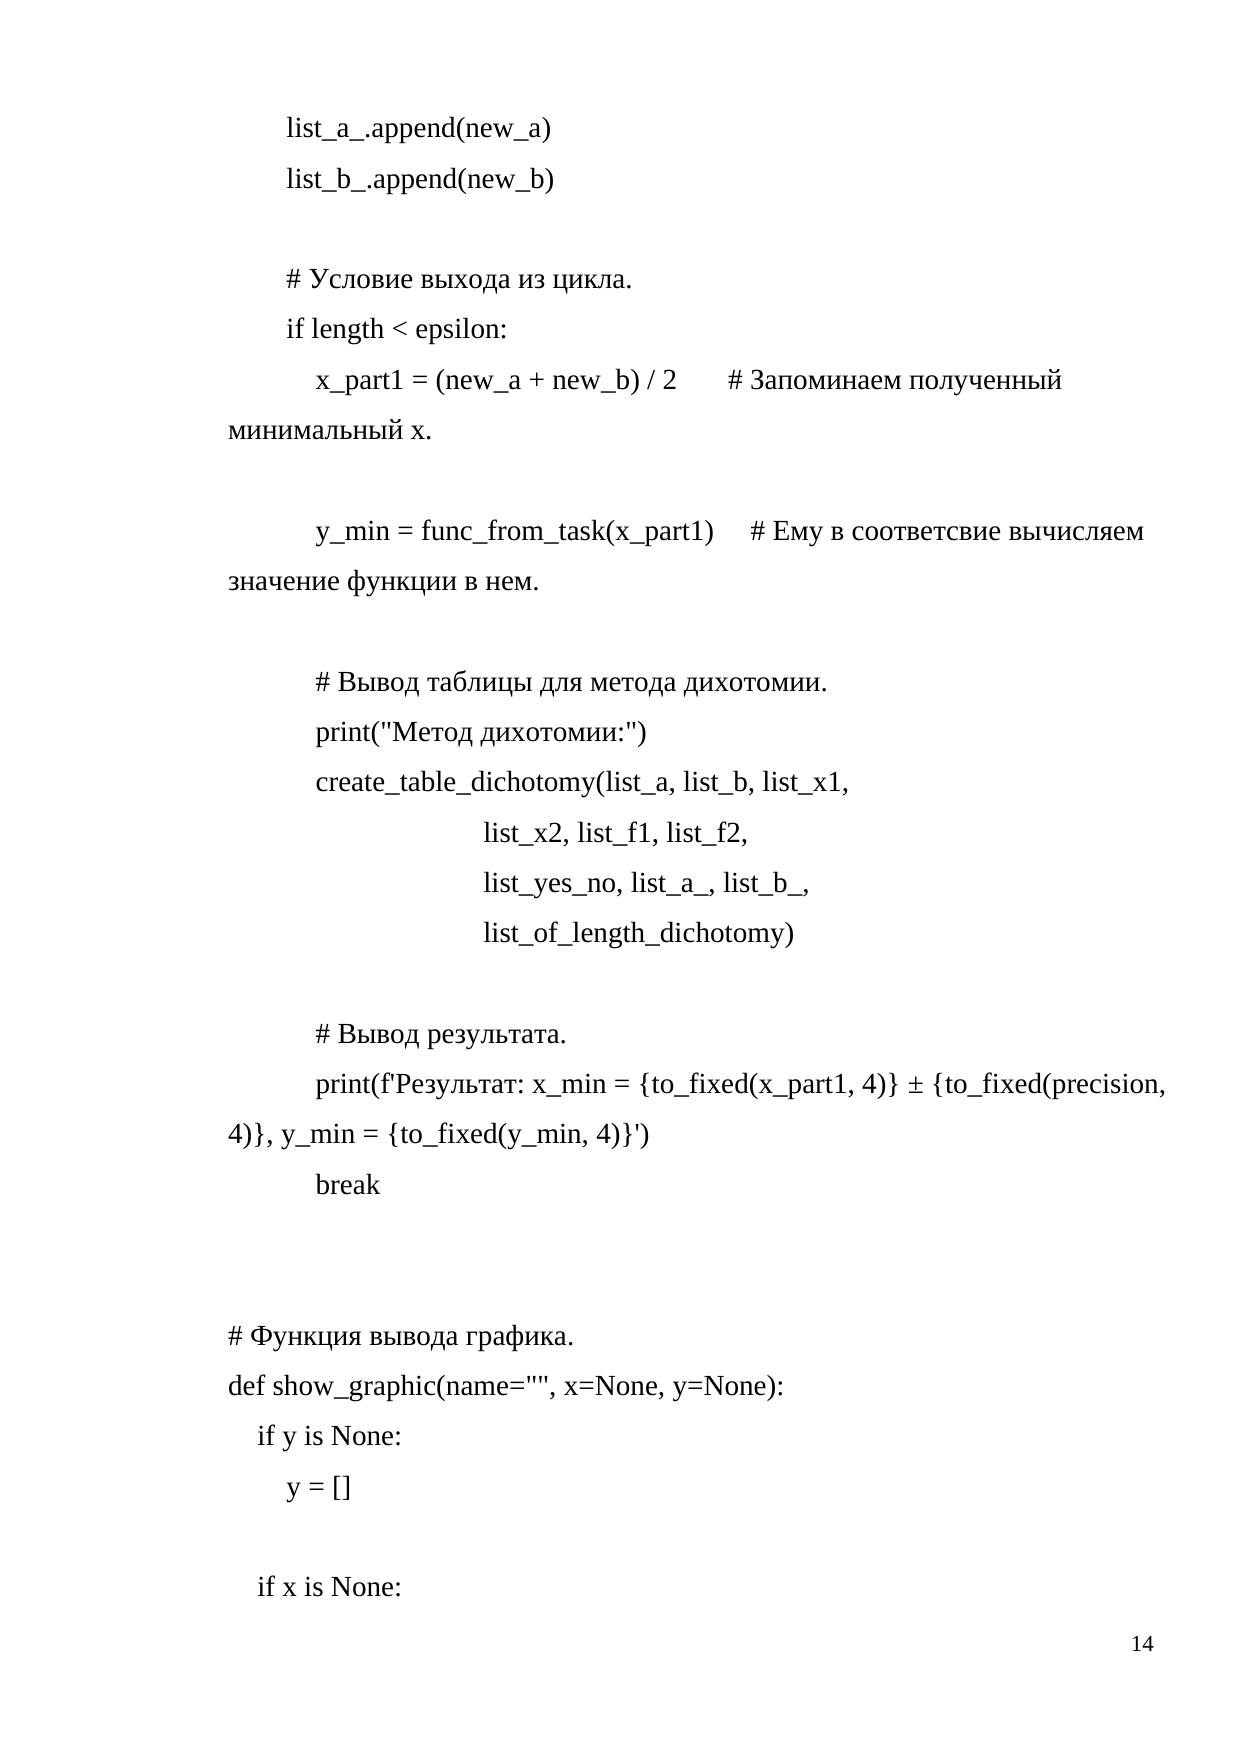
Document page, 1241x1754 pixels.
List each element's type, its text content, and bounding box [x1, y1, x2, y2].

text # Вывод результата. [228, 1016, 1176, 1049]
text create_table_dichotomy(list_a, list_b, list_x1, [228, 764, 1176, 798]
text list_b_.append(new_b) [228, 161, 1176, 194]
text x_part1 = (new_a + new_b) / 2 # Запоминаем полученный минимальный x. [228, 362, 1176, 446]
text if y is None: [228, 1418, 1176, 1452]
text # Функция вывода графика. [228, 1318, 1176, 1351]
text if x is None: [228, 1569, 1176, 1603]
text print(f'Результат: x_min = {to_fixed(x_part1, 4)} ± {to_fixed(precision, 4)}, y_min = {to_fixed(y_min, 4)}') [228, 1066, 1176, 1150]
text y = [] [228, 1469, 1176, 1502]
text break [228, 1167, 1176, 1201]
text list_x2, list_f1, list_f2, [228, 815, 1176, 848]
text y_min = func_from_task(x_part1) # Ему в соответсвие вычисляем значение функции в нем. [228, 513, 1176, 597]
text list_of_length_dichotomy) [228, 915, 1176, 949]
text # Условие выхода из цикла. [228, 261, 1176, 295]
text print("Метод дихотомии:") [228, 714, 1176, 748]
text def show_graphic(name="", x=None, y=None): [228, 1368, 1176, 1402]
text if length < epsilon: [228, 312, 1176, 345]
text list_yes_no, list_a_, list_b_, [228, 865, 1176, 899]
text list_a_.append(new_a) [228, 110, 1176, 144]
text # Вывод таблицы для метода дихотомии. [228, 664, 1176, 697]
